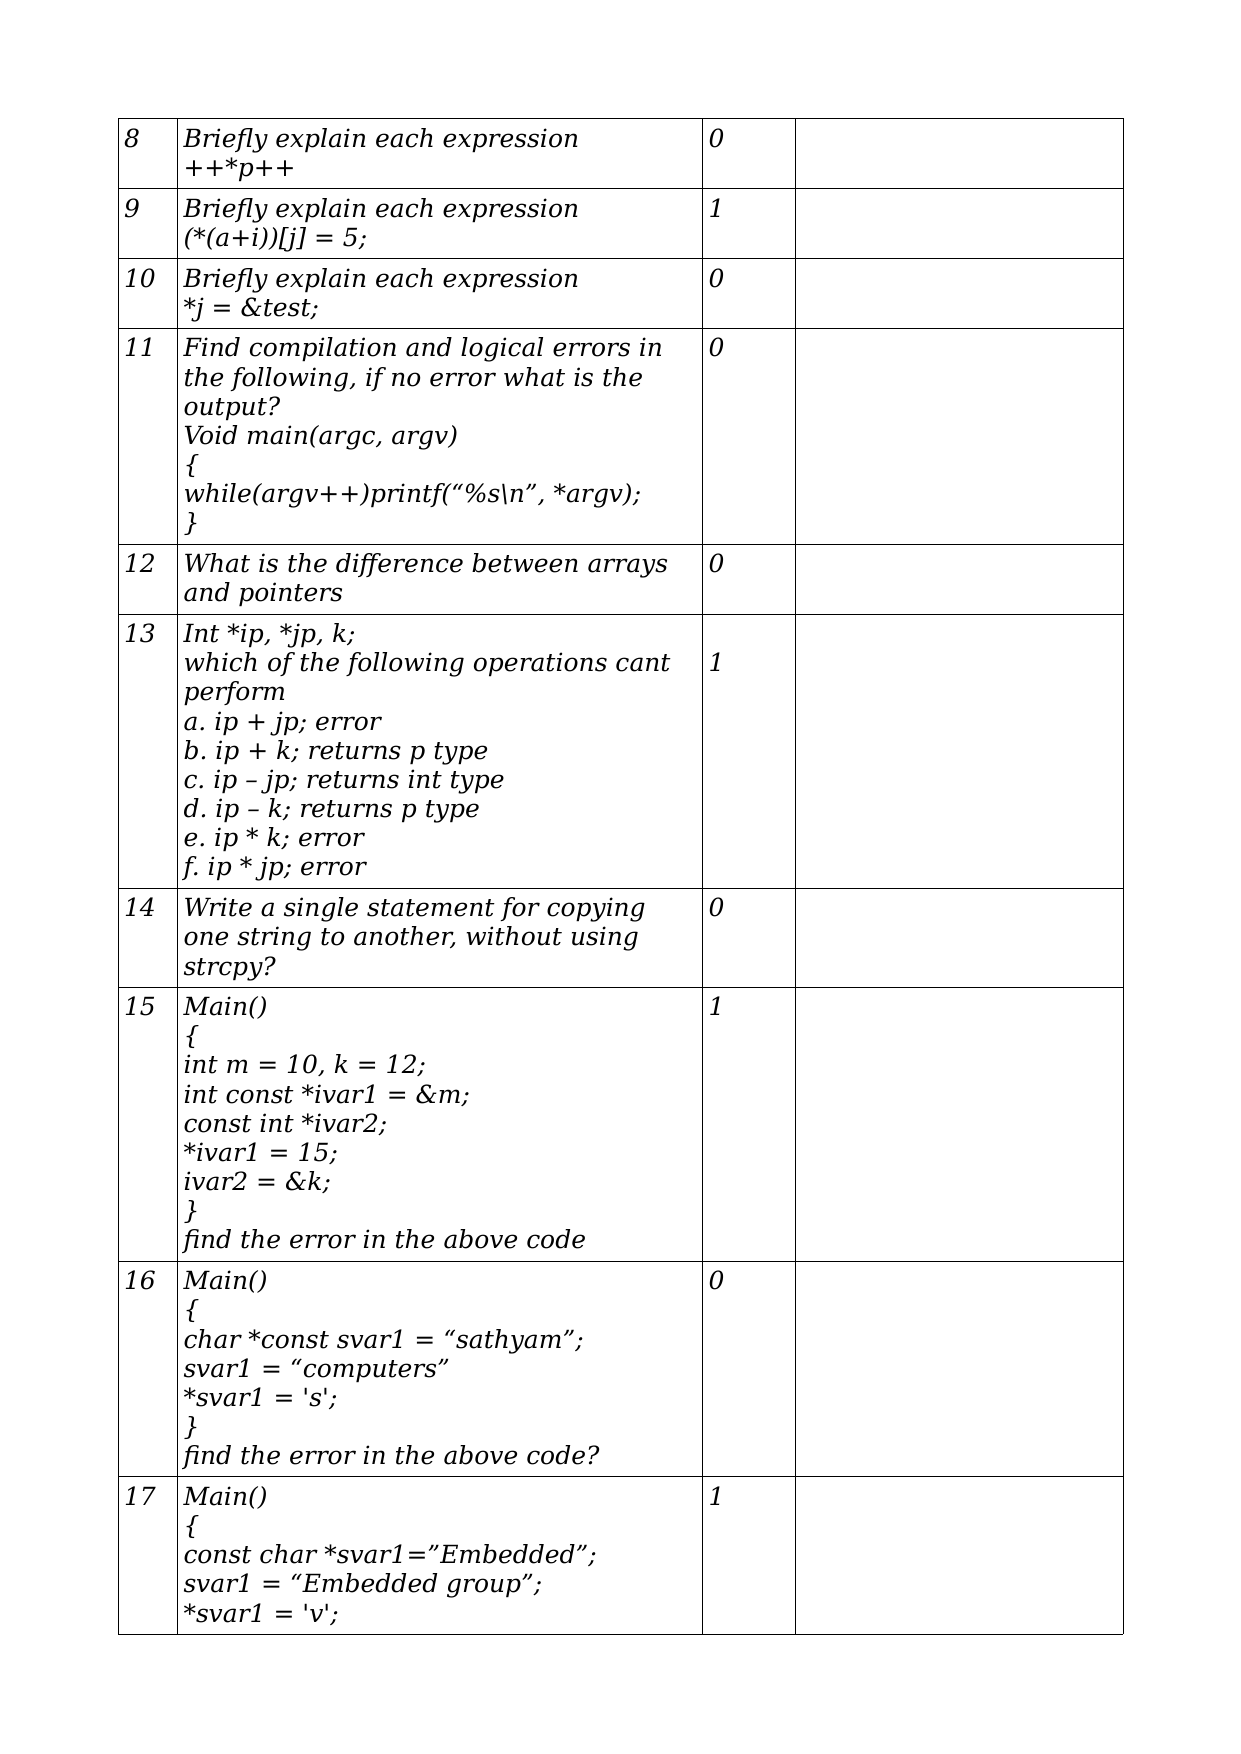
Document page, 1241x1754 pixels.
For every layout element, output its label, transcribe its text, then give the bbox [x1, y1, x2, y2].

table_cell 0 [703, 889, 795, 987]
table_cell [796, 889, 1123, 987]
table_cell [796, 545, 1123, 613]
table_cell Int *ip, *jp, k; which of the following operations cant perform a. ip + jp; error b. ip + k; returns p type c. ip – jp; returns int type d. ip – k; returns p type e. ip * k; error f. ip * jp; error [178, 615, 702, 887]
table_cell 0 [703, 119, 795, 188]
table_cell Main() { int m = 10, k = 12; int const *ivar1 = &m; const int *ivar2; *ivar1 = 15; ivar2 = &k; } find the error in the above code [178, 988, 702, 1261]
table_cell [796, 615, 1123, 887]
table_cell 0 [703, 545, 795, 613]
table_cell Briefly explain each expression ++*p++ [178, 119, 702, 188]
table_cell 16 [119, 1262, 177, 1476]
table_cell What is the difference between arrays and pointers [178, 545, 702, 613]
table_cell 11 [119, 329, 177, 543]
table_cell Briefly explain each expression (*(a+i))[j] = 5; [178, 189, 702, 258]
table_cell [796, 329, 1123, 543]
table_cell [796, 988, 1123, 1261]
table_cell Find compilation and logical errors in the following, if no error what is the output? Void main(argc, argv) { while(argv++)printf(“%s\n”, *argv); } [178, 329, 702, 543]
table_cell 0 [703, 1262, 795, 1476]
table_cell 1 [703, 988, 795, 1261]
table_cell [796, 1477, 1123, 1634]
table_cell [796, 189, 1123, 258]
table_cell 17 [119, 1477, 177, 1634]
table_cell 0 [703, 329, 795, 543]
table_cell 14 [119, 889, 177, 987]
table_cell [796, 1262, 1123, 1476]
table_cell 10 [119, 259, 177, 328]
table_cell Briefly explain each expression *j = &test; [178, 259, 702, 328]
table_cell 1 [703, 189, 795, 258]
table_cell 1 [703, 615, 795, 887]
table_cell 1 [703, 1477, 795, 1634]
table_cell 9 [119, 189, 177, 258]
table_cell 0 [703, 259, 795, 328]
table_cell [796, 259, 1123, 328]
table_cell Write a single statement for copying one string to another, without using strcpy? [178, 889, 702, 987]
table_cell 15 [119, 988, 177, 1261]
table_cell Main() { char *const svar1 = “sathyam”; svar1 = “computers” *svar1 = 's'; } find the error in the above code? [178, 1262, 702, 1476]
table_cell Main() { const char *svar1=”Embedded”; svar1 = “Embedded group”; *svar1 = 'v'; [178, 1477, 702, 1634]
table_cell [796, 119, 1123, 188]
table_cell 13 [119, 615, 177, 887]
table_cell 8 [119, 119, 177, 188]
table_cell 12 [119, 545, 177, 613]
